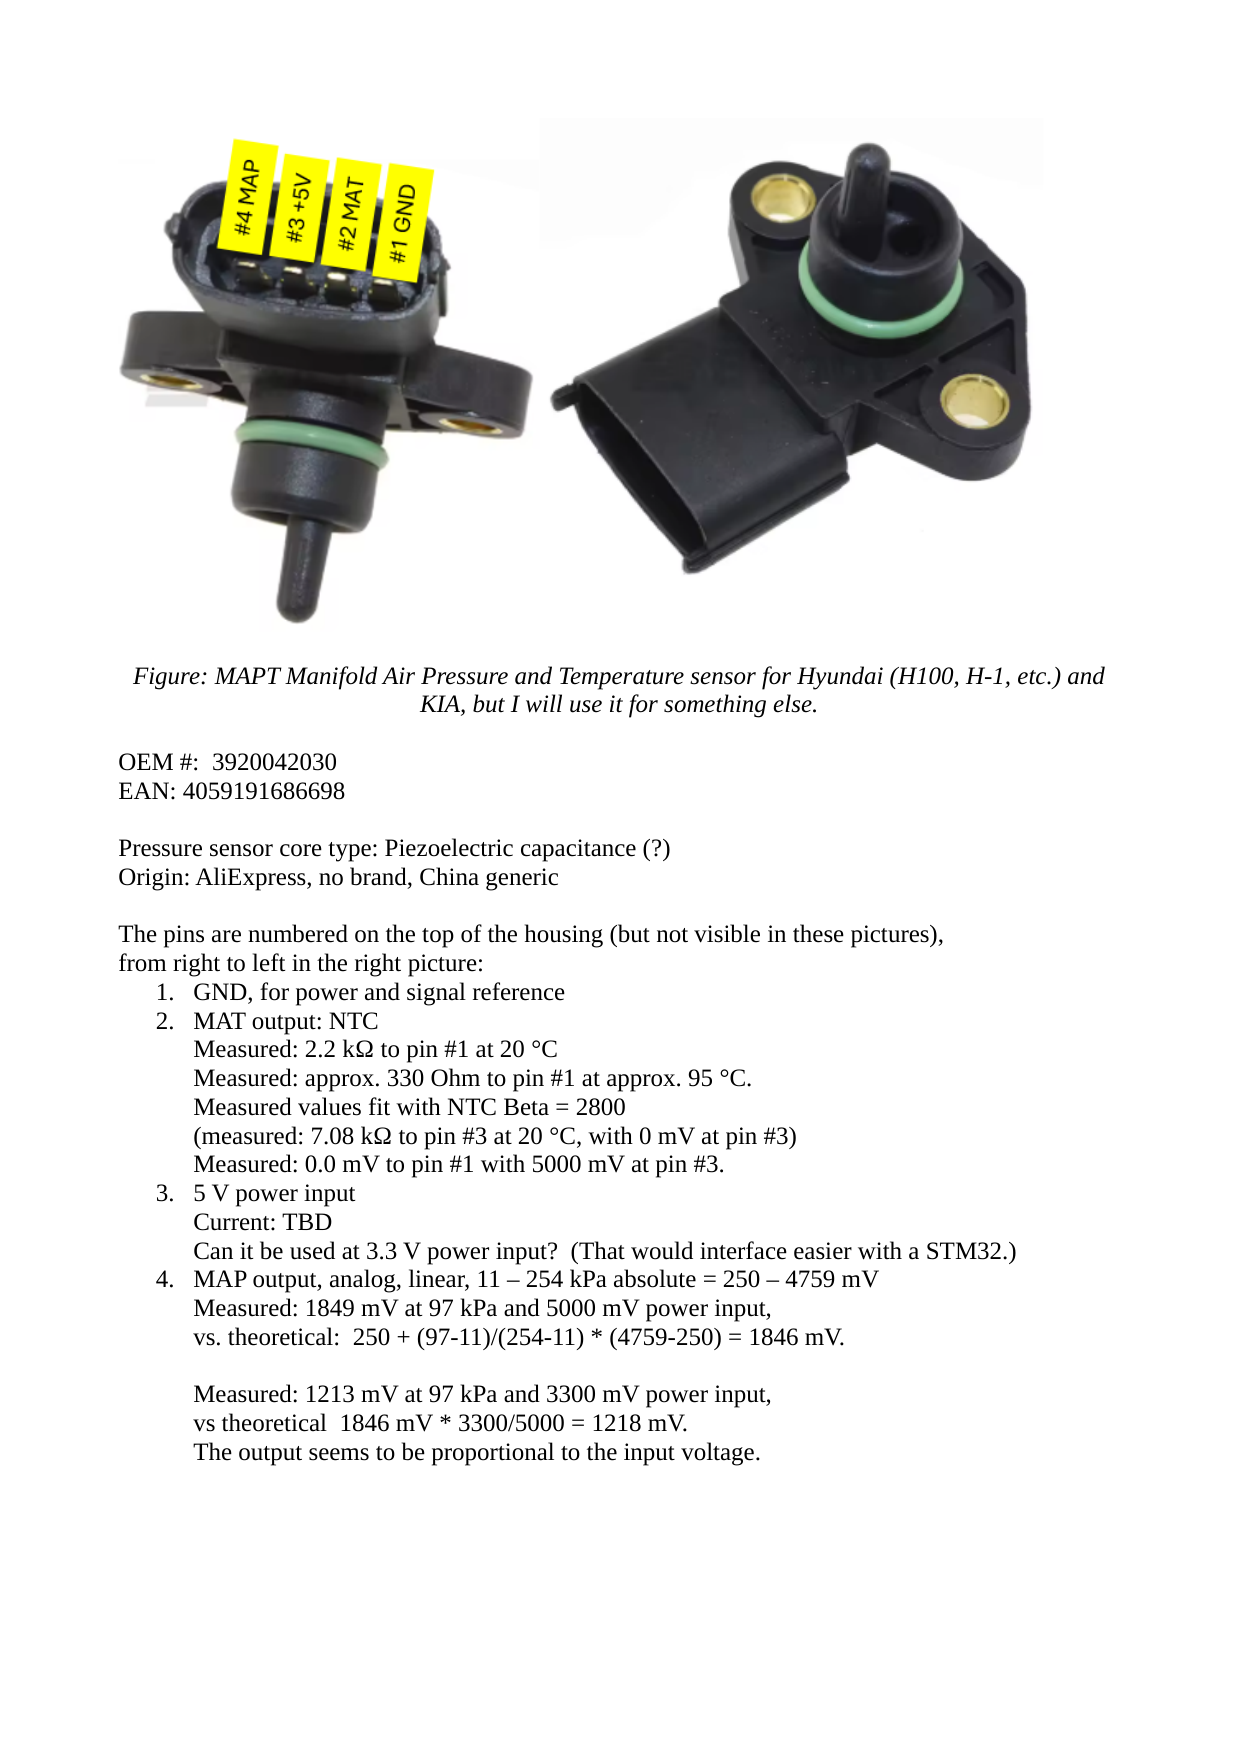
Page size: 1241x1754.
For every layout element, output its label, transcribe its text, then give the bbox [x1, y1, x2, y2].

text Origin: AliExpress, no brand, China generic [118, 862, 1122, 891]
list GND, for power and signal reference [156, 977, 1122, 1006]
text OEM #: 3920042030 [118, 747, 1122, 776]
list MAT output: NTC Measured: 2.2 kΩ to pin #1 at 20 °C Measured: approx. 330 Ohm to pin #1 at approx. 95 °C. Measured values fit with NTC Beta = 2800 (measured: 7.08 kΩ to pin #3 at 20 °C, with 0 mV at pin #3) Measured: 0.0 mV to pin #1 with 5000 mV at pin #3. [156, 1006, 1122, 1178]
text The pins are numbered on the top of the housing (but not visible in these pictures), [118, 919, 1122, 948]
list 5 V power input Current: TBD Can it be used at 3.3 V power input? (That would interface easier with a STM32.) [156, 1178, 1122, 1264]
text Figure: MAPT Manifold Air Pressure and Temperature sensor for Hyundai (H100, H-1, etc.) and KIA, but I will use it for something else. [118, 661, 1122, 718]
list MAP output, analog, linear, 11 – 254 kPa absolute = 250 – 4759 mV Measured: 1849 mV at 97 kPa and 5000 mV power input, vs. theoretical: 250 + (97-11)/(254-11) * (4759-250) = 1846 mV. Measured: 1213 mV at 97 kPa and 3300 mV power input, vs theoretical 1846 mV * 3300/5000 = 1218 mV. The output seems to be proportional to the input voltage. [156, 1264, 1122, 1466]
text EAN: 4059191686698 [118, 776, 1122, 804]
text Pressure sensor core type: Piezoelectric capacitance (?) [118, 833, 1122, 862]
text from right to left in the right picture: [118, 948, 1122, 977]
